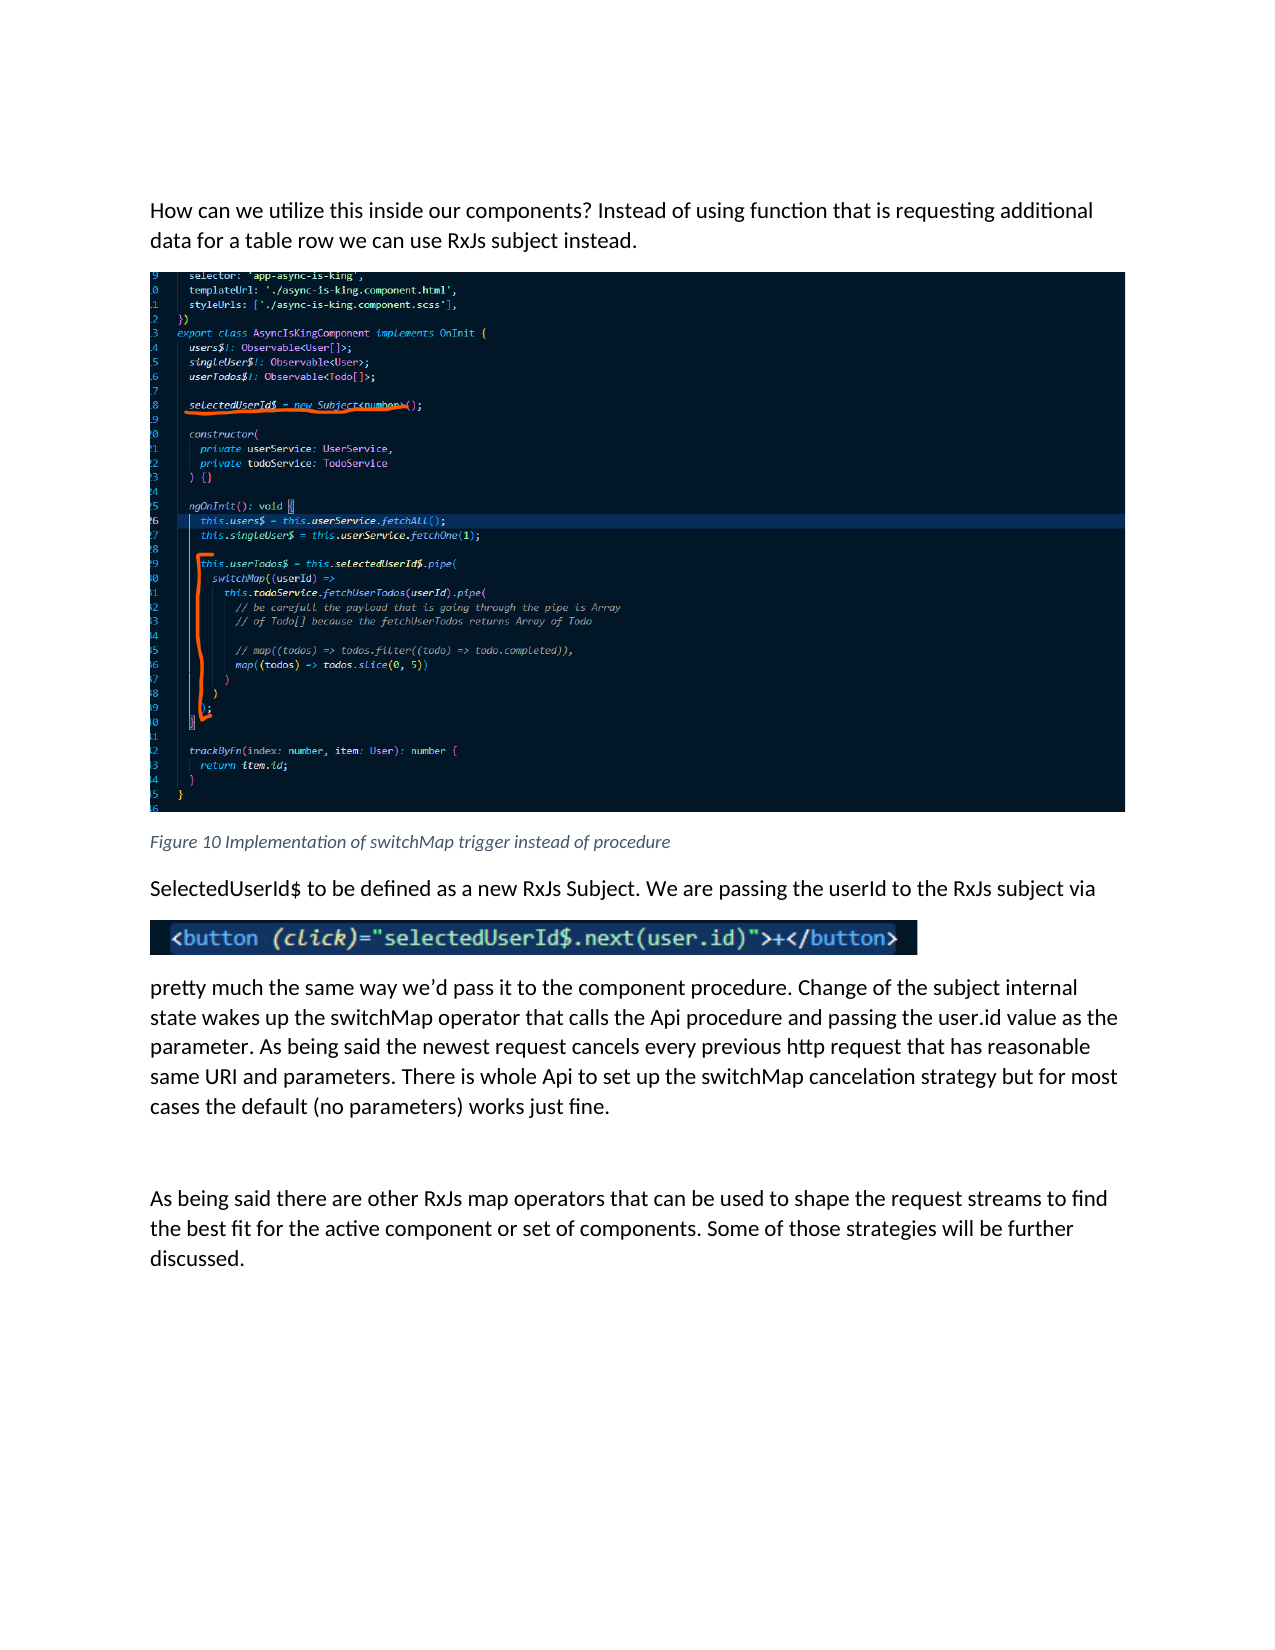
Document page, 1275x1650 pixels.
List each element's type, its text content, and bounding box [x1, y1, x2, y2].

text How can we utilize this inside our components? Instead of using function that is requesting additional data for a table row we can use RxJs subject instead. [150, 196, 1125, 254]
text pretty much the same way we’d pass it to the component procedure. Change of the subject internal state wakes up the switchMap operator that calls the Api procedure and passing the user.id value as the parameter. As being said the newest request cancels every previous http request that has reasonable same URI and parameters. There is whole Api to set up the switchMap cancelation strategy but for most cases the default (no parameters) works just fine. [150, 973, 1125, 1120]
text SelectedUserId$ to be defined as a new RxJs Subject. We are passing the userId to the RxJs subject via [150, 874, 1125, 902]
text As being said there are other RxJs map operators that can be used to shape the request streams to find the best fit for the active component or set of components. Some of those strategies will be further discussed. [150, 1184, 1125, 1272]
text Figure 10 Implementation of switchMap trigger instead of procedure [150, 830, 1125, 853]
